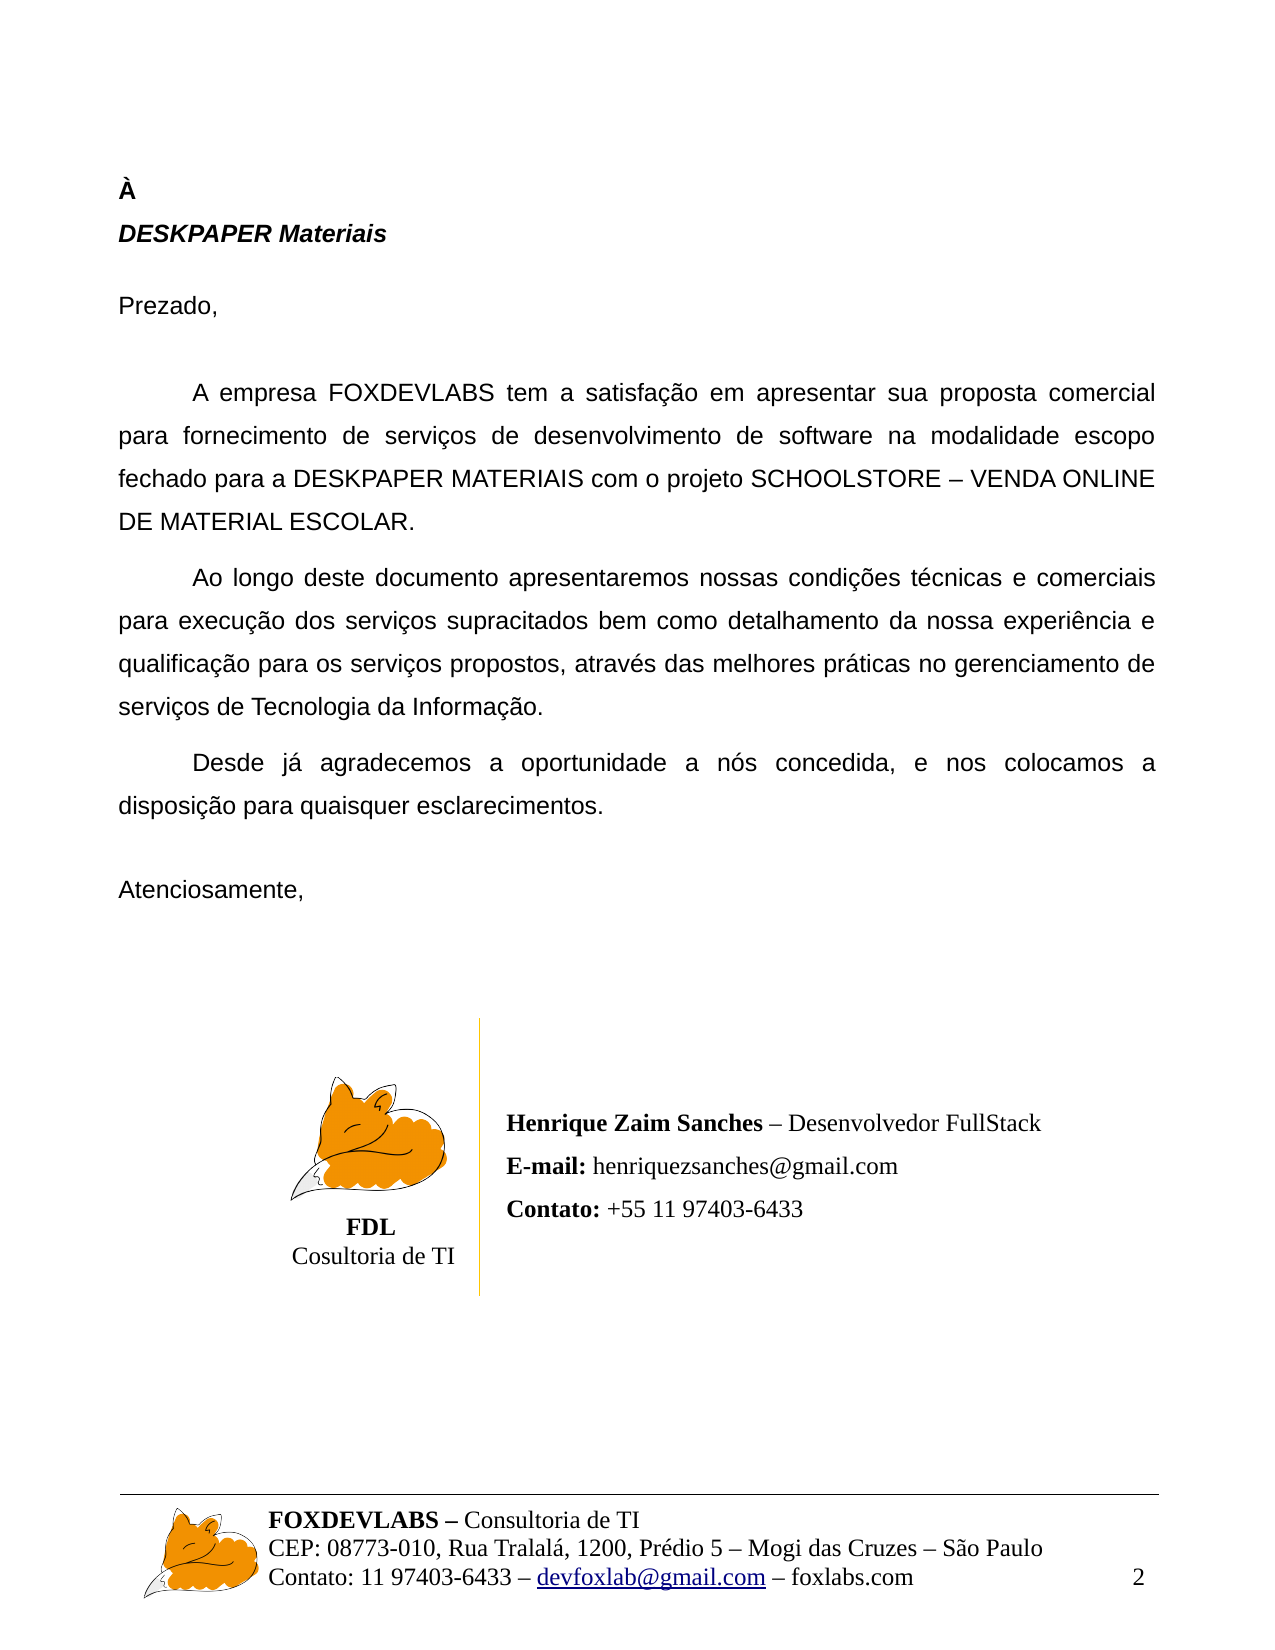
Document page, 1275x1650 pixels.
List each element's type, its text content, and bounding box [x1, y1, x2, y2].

text Prezado, [118, 291, 1157, 320]
text À [118, 176, 1157, 205]
text A empresa FOXDEVLABS tem a satisfação em apresentar sua proposta comercial para fornecimento de serviços de desenvolvimento de software na modalidade escopo fechado para a DESKPAPER MATERIAIS com o projeto SCHOOLSTORE – VENDA ONLINE DE MATERIAL ESCOLAR. [118, 378, 1157, 536]
picture [143, 1508, 259, 1599]
text Desde já agradecemos a oportunidade a nós concedida, e nos colocamos a disposição para quaisquer esclarecimentos. [118, 748, 1157, 819]
text DESKPAPER Materiais [118, 219, 1157, 248]
text Atenciosamente, [118, 875, 1157, 904]
picture [290, 1077, 447, 1201]
text Ao longo deste documento apresentaremos nossas condições técnicas e comerciais para execução dos serviços supracitados bem como detalhamento da nossa experiência e qualificação para os serviços propostos, através das melhores práticas no gerenciamento de serviços de Tecnologia da Informação. [118, 563, 1157, 721]
